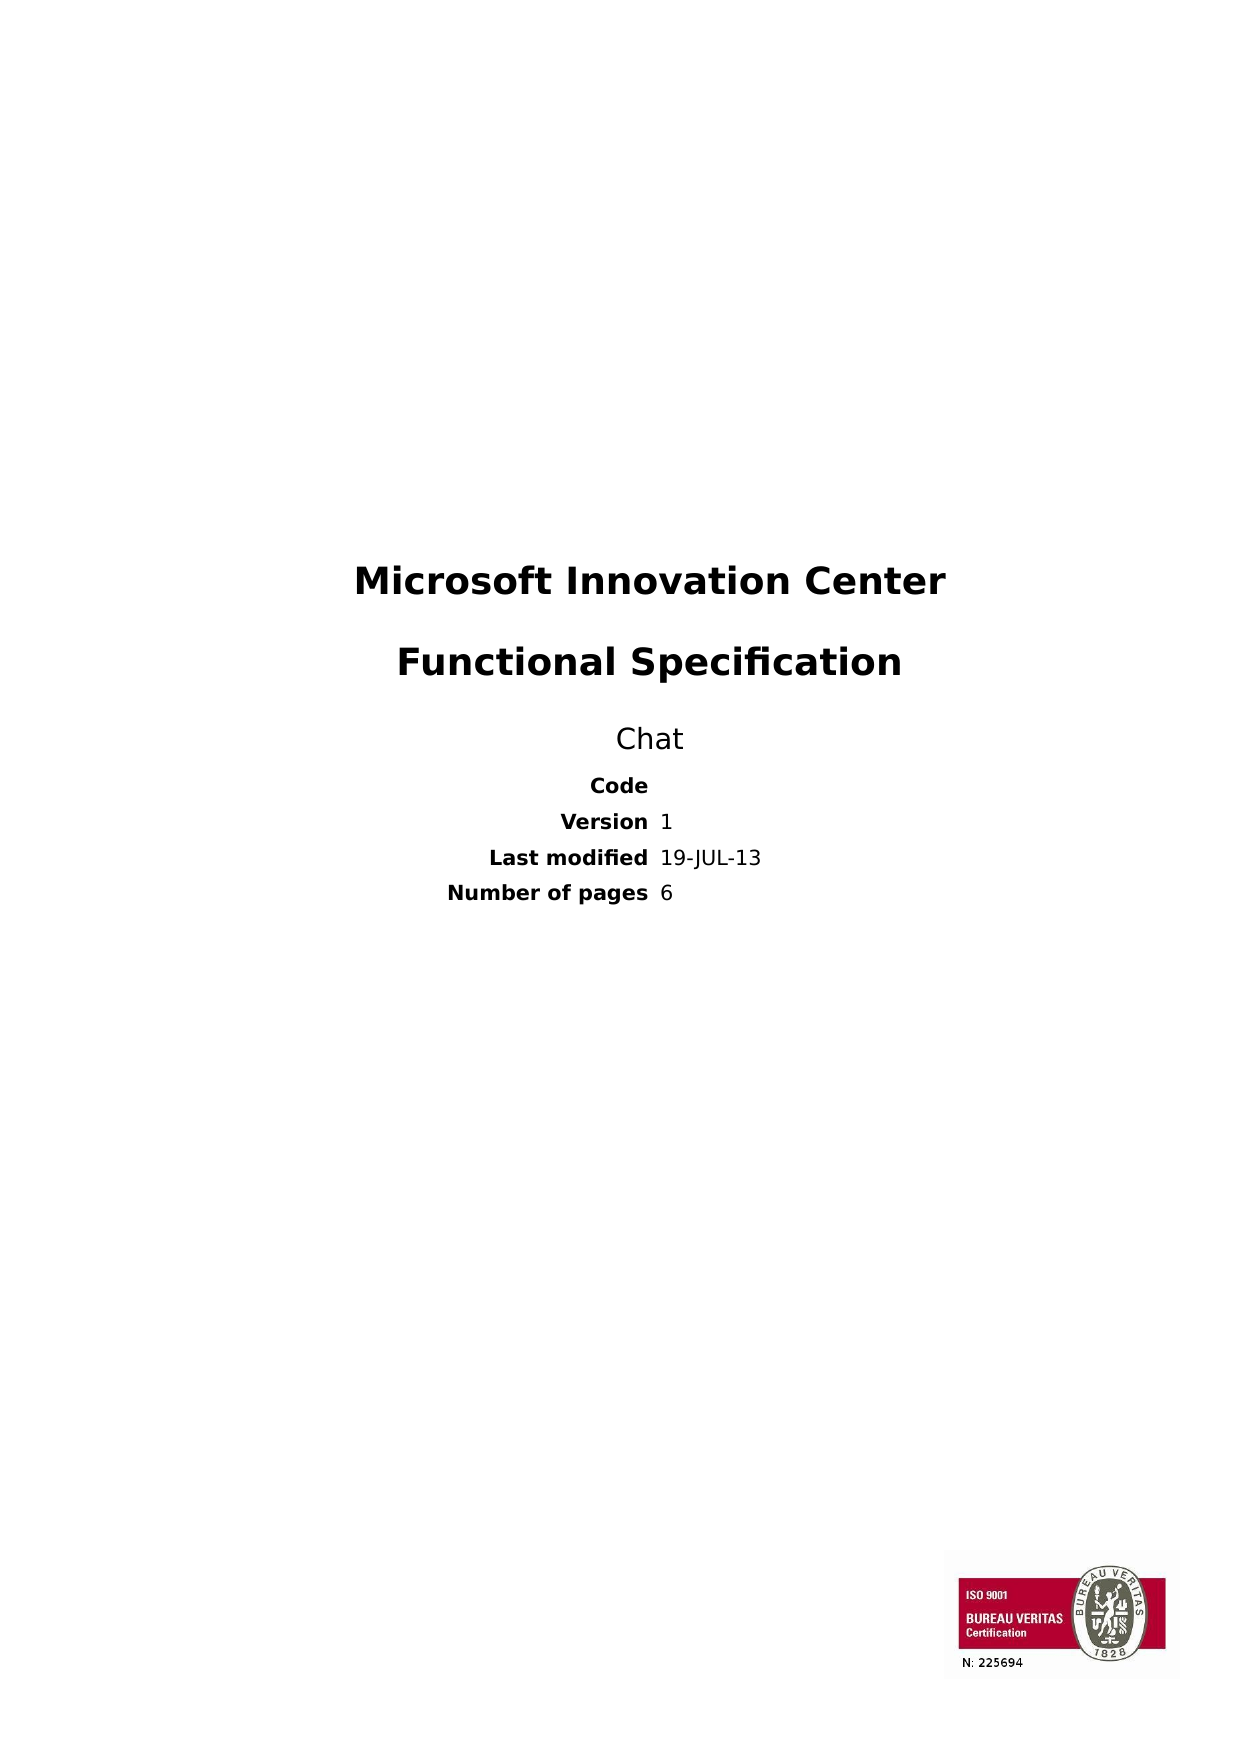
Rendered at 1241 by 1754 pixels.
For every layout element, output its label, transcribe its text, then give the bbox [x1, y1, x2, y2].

table_header [654, 769, 1186, 804]
table_cell 6 [654, 876, 1186, 911]
table_header Code [123, 769, 654, 804]
subtitle Chat [118, 722, 1181, 756]
title Microsoft Innovation Center [118, 560, 1181, 603]
table_cell Version [123, 804, 654, 840]
table_cell 19-Jul-13 [654, 840, 1186, 876]
title Functional Specification [118, 641, 1181, 684]
table_cell Last modified [123, 840, 654, 876]
table_cell Number of pages [123, 876, 654, 911]
table_cell 1 [654, 804, 1186, 840]
